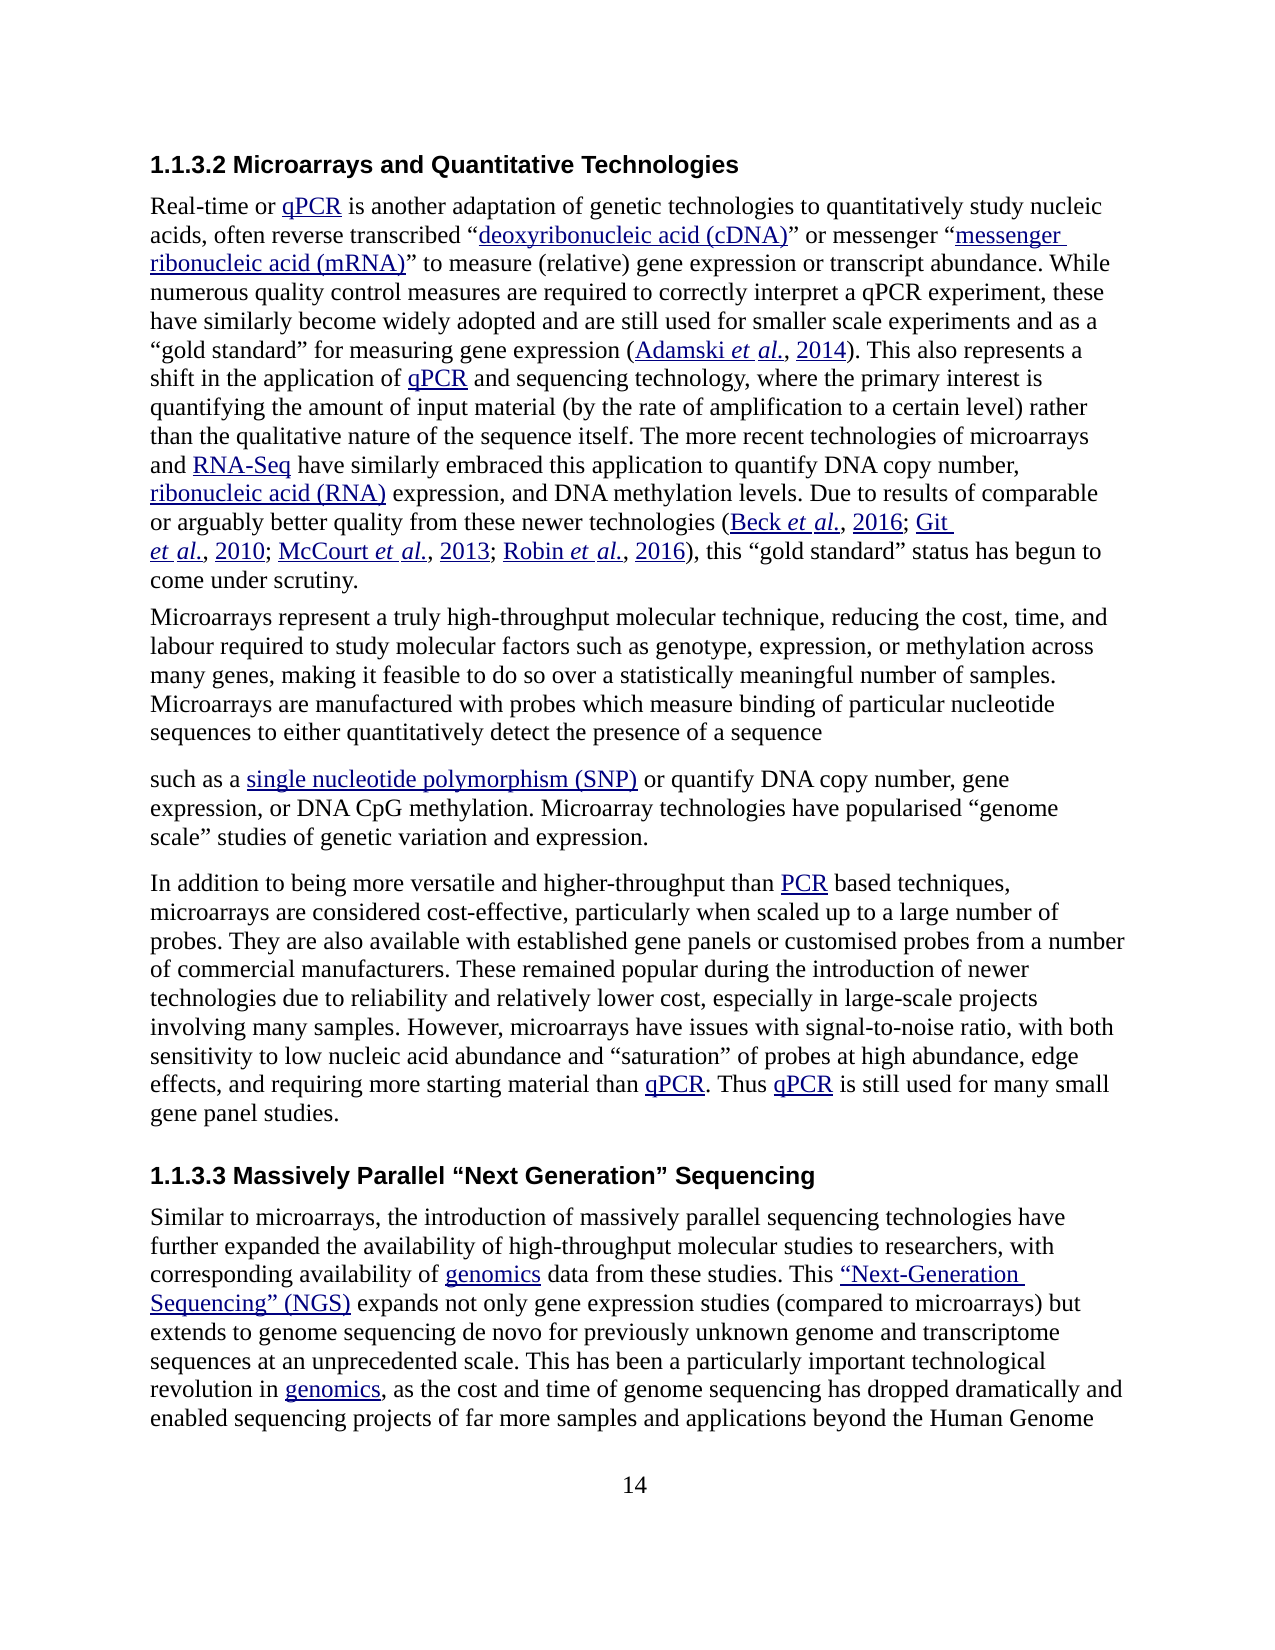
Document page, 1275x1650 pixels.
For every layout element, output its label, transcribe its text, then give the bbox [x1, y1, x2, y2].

subtitle 1.1.3.3 Massively Parallel “Next Generation” Sequencing [150, 1161, 1125, 1189]
subtitle 1.1.3.2 Microarrays and Quantitative Technologies [150, 150, 1125, 178]
text In addition to being more versatile and higher-throughput than PCR based techniques, microarrays are considered cost-effective, particularly when scaled up to a large number of probes. They are also available with established gene panels or customised probes from a number of commercial manufacturers. These remained popular during the introduction of newer technologies due to reliability and relatively lower cost, especially in large-scale projects involving many samples. However, microarrays have issues with signal-to-noise ratio, with both sensitivity to low nucleic acid abundance and “saturation” of probes at high abundance, edge effects, and requiring more starting material than qPCR. Thus qPCR is still used for many small gene panel studies. [150, 868, 1125, 1127]
text Real-time or qPCR is another adaptation of genetic technologies to quantitatively study nucleic acids, often reverse transcribed “deoxyribonucleic acid (cDNA)” or messenger “messenger ribonucleic acid (mRNA)” to measure (relative) gene expression or transcript abundance. While numerous quality control measures are required to correctly interpret a qPCR experiment, these have similarly become widely adopted and are still used for smaller scale experiments and as a “gold standard” for measuring gene expression (Adamski et al., 2014). This also represents a shift in the application of qPCR and sequencing technology, where the primary interest is quantifying the amount of input material (by the rate of amplification to a certain level) rather than the qualitative nature of the sequence itself. The more recent technologies of microarrays and RNA-Seq have similarly embraced this application to quantify DNA copy number, ribonucleic acid (RNA) expression, and DNA methylation levels. Due to results of comparable or arguably better quality from these newer technologies (Beck et al., 2016; Git et al., 2010; McCourt et al., 2013; Robin et al., 2016), this “gold standard” status has begun to come under scrutiny. [150, 191, 1125, 593]
text Similar to microarrays, the introduction of massively parallel sequencing technologies have further expanded the availability of high-throughput molecular studies to researchers, with corresponding availability of genomics data from these studies. This “Next-Generation Sequencing” (NGS) expands not only gene expression studies (compared to microarrays) but extends to genome sequencing de novo for previously unknown genome and transcriptome sequences at an unprecedented scale. This has been a particularly important technological revolution in genomics, as the cost and time of genome sequencing has dropped dramatically and enabled sequencing projects of far more samples and applications beyond the Human Genome [150, 1202, 1125, 1432]
text such as a single nucleotide polymorphism (SNP) or quantify DNA copy number, gene expression, or DNA CpG methylation. Microarray technologies have popularised “genome scale” studies of genetic variation and expression. [150, 764, 1125, 850]
text Microarrays represent a truly high-throughput molecular technique, reducing the cost, time, and labour required to study molecular factors such as genotype, expression, or methylation across many genes, making it feasible to do so over a statistically meaningful number of samples. Microarrays are manufactured with probes which measure binding of particular nucleotide sequences to either quantitatively detect the presence of a sequence [150, 602, 1125, 746]
